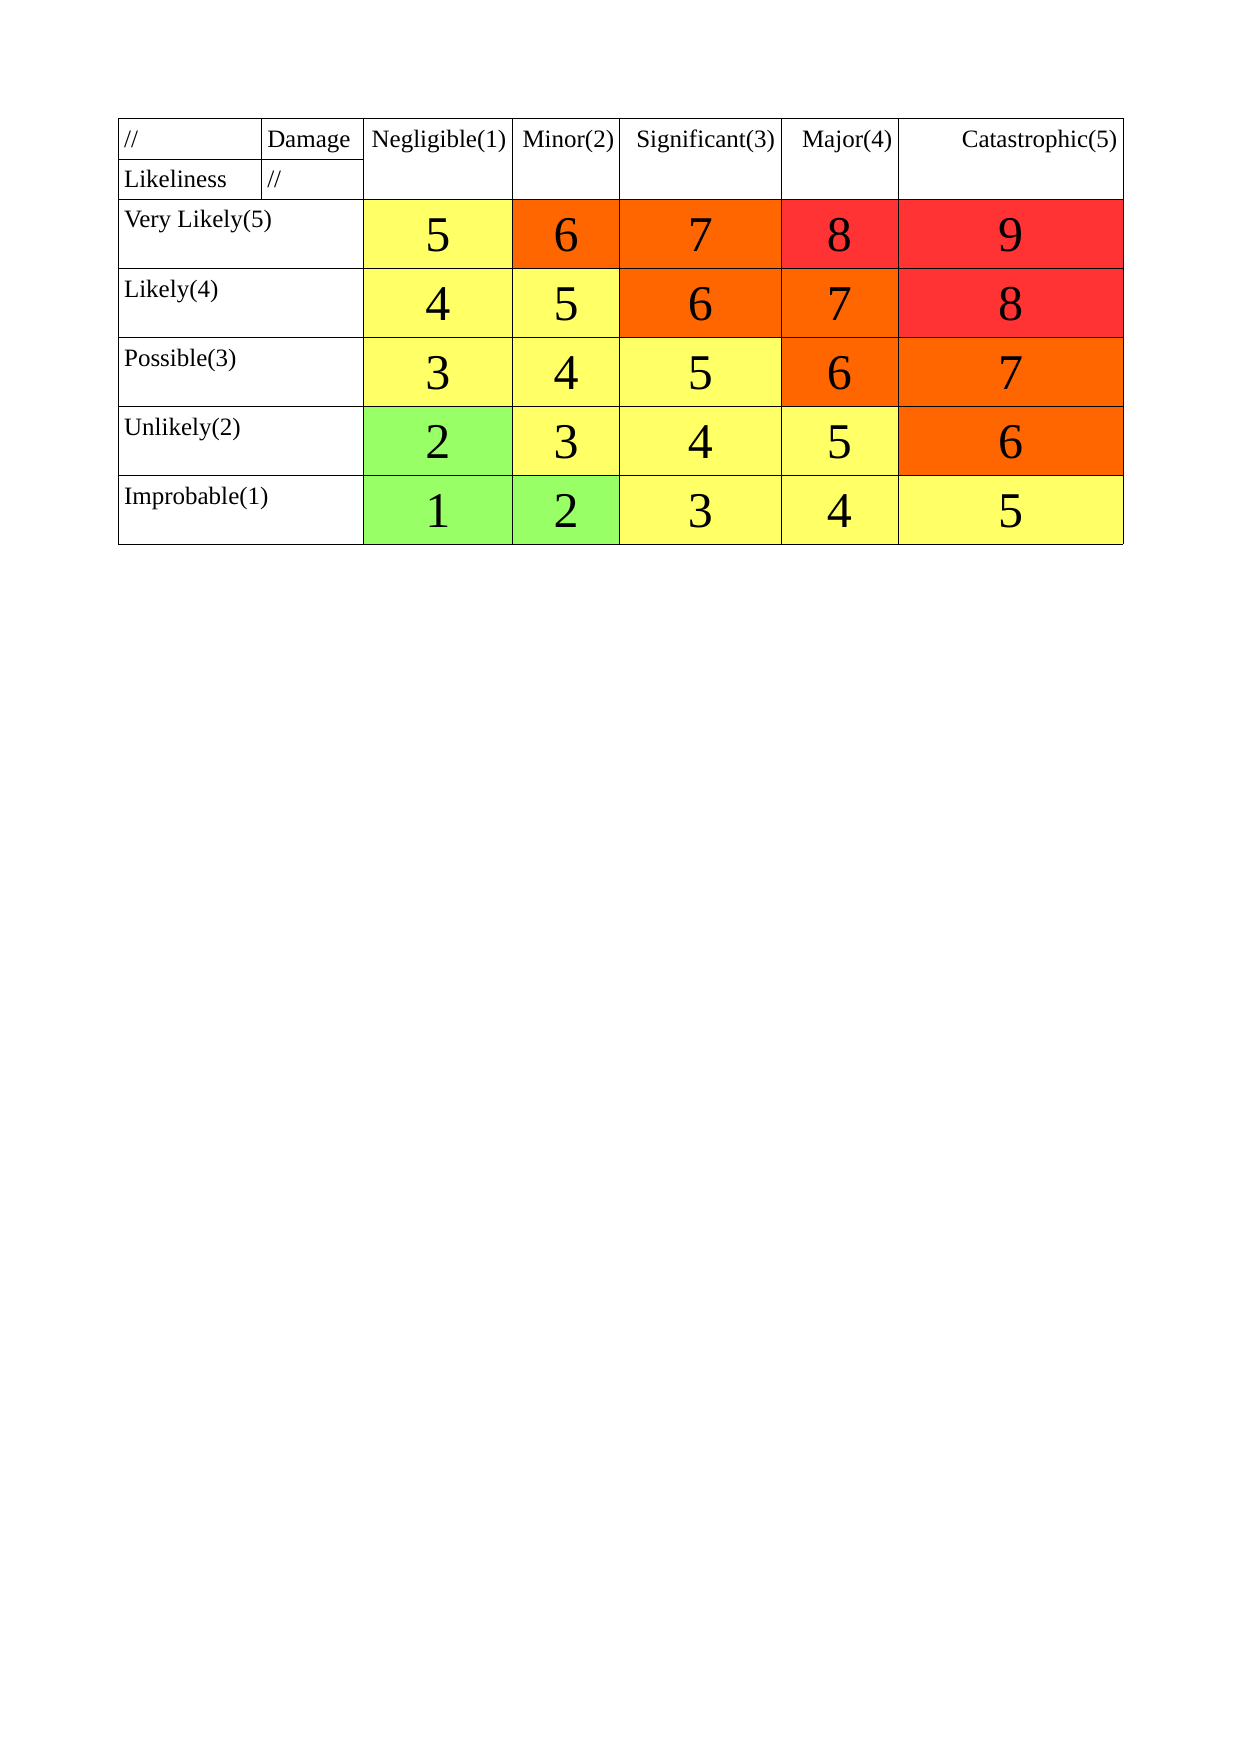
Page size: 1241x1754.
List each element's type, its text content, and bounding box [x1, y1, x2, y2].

table_cell 8 [899, 269, 1123, 337]
table_header Negligible(1) [364, 119, 512, 199]
table_cell 4 [782, 476, 898, 544]
table_cell 6 [620, 269, 781, 337]
table_cell 5 [782, 407, 898, 475]
table_cell 7 [899, 338, 1123, 406]
table_cell 2 [364, 407, 512, 475]
table_cell 3 [364, 338, 512, 406]
table_cell 8 [782, 200, 898, 268]
table_cell 9 [899, 200, 1123, 268]
table_cell 4 [364, 269, 512, 337]
table_cell 4 [513, 338, 619, 406]
table_header Minor(2) [513, 119, 619, 199]
table_cell 1 [364, 476, 512, 544]
table_cell 3 [513, 407, 619, 475]
table_cell 5 [620, 338, 781, 406]
table_cell 2 [513, 476, 619, 544]
table_cell Likeliness [119, 160, 261, 199]
table_cell 3 [620, 476, 781, 544]
table_header Major(4) [782, 119, 898, 199]
table_header Catastrophic(5) [899, 119, 1123, 199]
table_cell Likely(4) [119, 269, 363, 337]
table_header Damage [262, 119, 363, 158]
table_cell 7 [620, 200, 781, 268]
table_cell 5 [899, 476, 1123, 544]
table_cell 5 [513, 269, 619, 337]
table_cell 5 [364, 200, 512, 268]
table_cell Possible(3) [119, 338, 363, 406]
table_cell Improbable(1) [119, 476, 363, 544]
table_cell // [262, 160, 363, 199]
table_cell Unlikely(2) [119, 407, 363, 475]
table_cell 4 [620, 407, 781, 475]
table_cell 6 [782, 338, 898, 406]
table_cell 6 [513, 200, 619, 268]
table_header Significant(3) [620, 119, 781, 199]
table_cell 6 [899, 407, 1123, 475]
table_cell Very Likely(5) [119, 200, 363, 268]
table_header // [119, 119, 261, 158]
table_cell 7 [782, 269, 898, 337]
